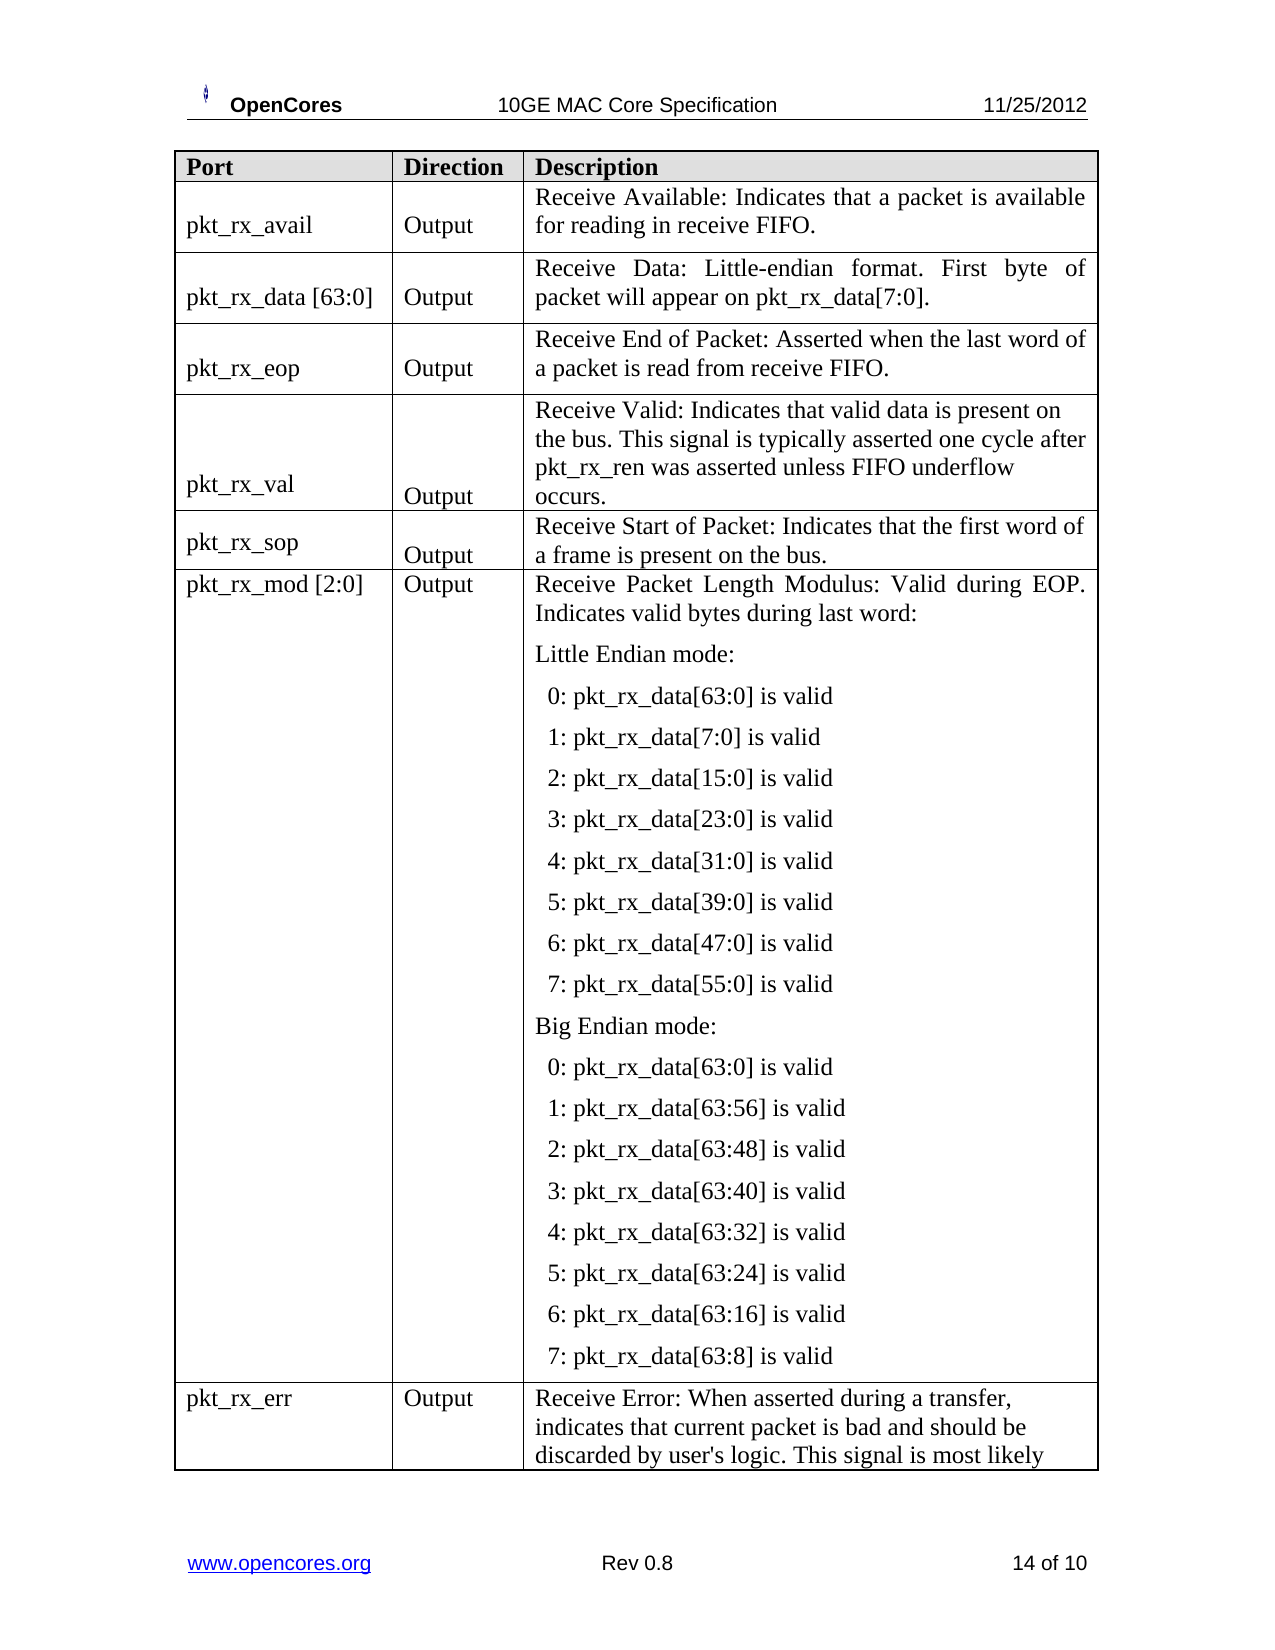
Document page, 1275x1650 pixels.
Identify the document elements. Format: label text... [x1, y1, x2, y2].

table_cell pkt_rx_avail [176, 182, 392, 252]
table_header Description [524, 152, 1097, 181]
table_cell Output [393, 1383, 523, 1469]
table_cell pkt_rx_data [63:0] [176, 253, 392, 323]
table_cell pkt_rx_eop [176, 324, 392, 394]
table_header Direction [393, 152, 523, 181]
table_cell pkt_rx_val [176, 395, 392, 510]
table_cell Receive Available: Indicates that a packet is available for reading in receive FIFO. [524, 182, 1097, 252]
table_cell pkt_rx_err [176, 1383, 392, 1469]
table_cell Output [393, 395, 523, 510]
table_cell Receive Valid: Indicates that valid data is present on the bus. This signal is typically asserted one cycle after pkt_rx_ren was asserted unless FIFO underflow occurs. [524, 395, 1097, 510]
table_cell Output [393, 511, 523, 568]
table_cell pkt_rx_sop [176, 511, 392, 568]
table_cell Receive Start of Packet: Indicates that the first word of a frame is present on the bus. [524, 511, 1097, 568]
table_cell Output [393, 182, 523, 252]
table_cell Receive Data: Little-endian format. First byte of packet will appear on pkt_rx_data[7:0]. [524, 253, 1097, 323]
table_cell Output [393, 570, 523, 1382]
table_cell Receive End of Packet: Asserted when the last word of a packet is read from receive FIFO. [524, 324, 1097, 394]
table_cell Output [393, 253, 523, 323]
table_cell Receive Error: When asserted during a transfer, indicates that current packet is bad and should be discarded by user's logic. This signal is most likely [524, 1383, 1097, 1469]
table_header Port [176, 152, 392, 181]
table_cell pkt_rx_mod [2:0] [176, 570, 392, 1382]
table_cell Receive Packet Length Modulus: Valid during EOP. Indicates valid bytes during last word: Little Endian mode: 0: pkt_rx_data[63:0] is valid 1: pkt_rx_data[7:0] is valid 2: pkt_rx_data[15:0] is valid 3: pkt_rx_data[23:0] is valid 4: pkt_rx_data[31:0] is valid 5: pkt_rx_data[39:0] is valid 6: pkt_rx_data[47:0] is valid 7: pkt_rx_data[55:0] is valid Big Endian mode: 0: pkt_rx_data[63:0] is valid 1: pkt_rx_data[63:56] is valid 2: pkt_rx_data[63:48] is valid 3: pkt_rx_data[63:40] is valid 4: pkt_rx_data[63:32] is valid 5: pkt_rx_data[63:24] is valid 6: pkt_rx_data[63:16] is valid 7: pkt_rx_data[63:8] is valid [524, 570, 1097, 1382]
table_cell Output [393, 324, 523, 394]
